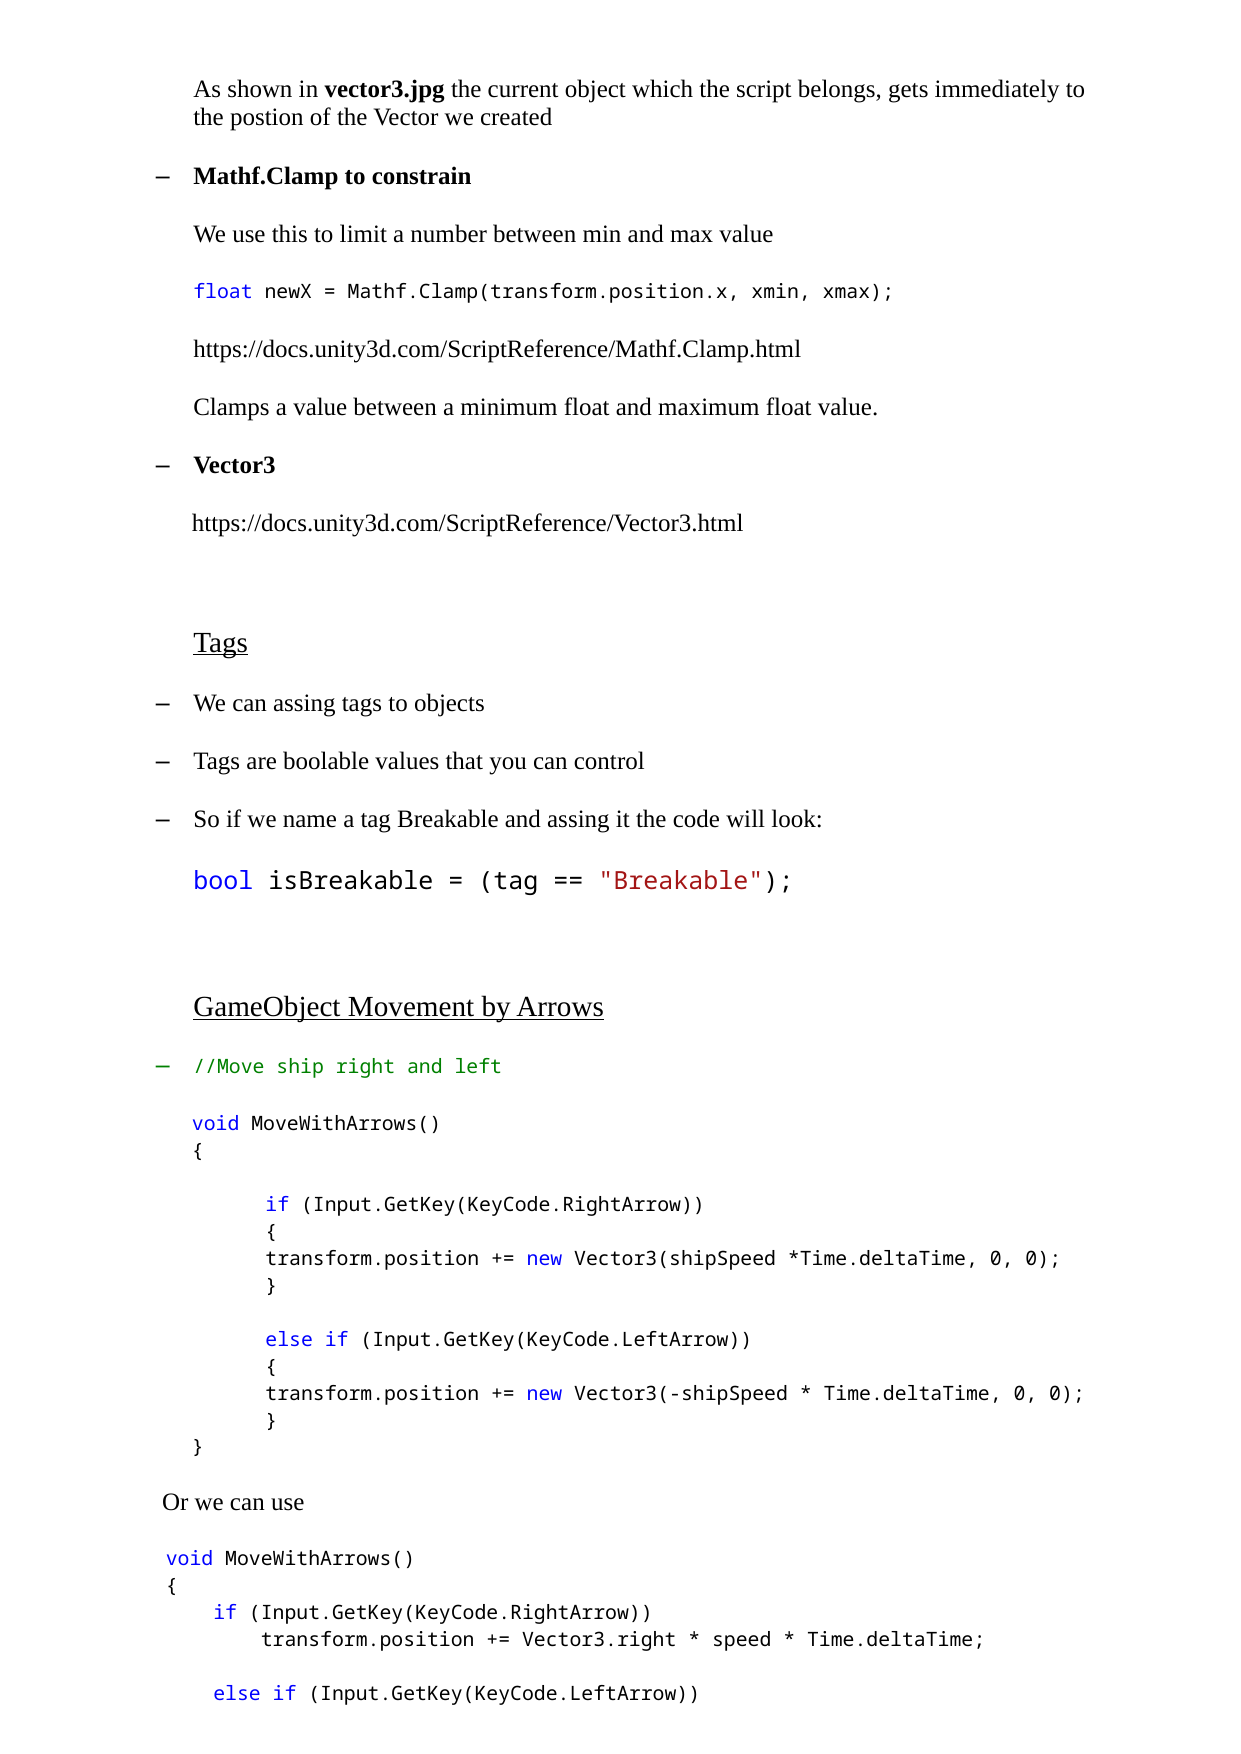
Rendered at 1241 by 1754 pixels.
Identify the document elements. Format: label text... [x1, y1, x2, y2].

list Tags [156, 625, 1122, 658]
text transform.position += Vector3.right * speed * Time.deltaTime; [118, 1625, 1122, 1652]
text { [118, 1136, 1122, 1163]
list We use this to limit a number between min and max value [156, 219, 1122, 248]
list Clamps a value between a minimum float and maximum float value. [156, 392, 1122, 421]
text if (Input.GetKey(KeyCode.RightArrow)) [118, 1598, 1122, 1625]
text https://docs.unity3d.com/ScriptReference/Vector3.html [118, 508, 1122, 537]
list //Move ship right and left [156, 1053, 1122, 1079]
text else if (Input.GetKey(KeyCode.LeftArrow)) [118, 1679, 1122, 1706]
text transform.position += new Vector3(shipSpeed *Time.deltaTime, 0, 0); [118, 1244, 1122, 1271]
text void MoveWithArrows() [118, 1544, 1122, 1571]
list Mathf.Clamp to constrain [156, 161, 1122, 189]
text { [118, 1217, 1122, 1244]
text else if (Input.GetKey(KeyCode.LeftArrow)) [118, 1325, 1122, 1352]
list GameObject Movement by Arrows [156, 989, 1122, 1023]
text } [118, 1271, 1122, 1298]
list https://docs.unity3d.com/ScriptReference/Mathf.Clamp.html [156, 334, 1122, 362]
list Tags are boolable values that you can control [156, 746, 1122, 775]
text Or we can use [118, 1487, 1122, 1516]
text { [118, 1352, 1122, 1379]
text } [118, 1406, 1122, 1433]
text void MoveWithArrows() [118, 1109, 1122, 1136]
list bool isBreakable = (tag == "Breakable"); [156, 862, 1122, 897]
list As shown in vector3.jpg the current object which the script belongs, gets immediately to the postion of the Vector we created [156, 74, 1122, 131]
list So if we name a tag Breakable and assing it the code will look: [156, 804, 1122, 833]
text transform.position += new Vector3(-shipSpeed * Time.deltaTime, 0, 0); [118, 1379, 1122, 1406]
list We can assing tags to objects [156, 688, 1122, 717]
text if (Input.GetKey(KeyCode.RightArrow)) [118, 1190, 1122, 1217]
subtitle Vector3 [156, 450, 1122, 479]
text } [118, 1433, 1122, 1460]
text { [118, 1571, 1122, 1598]
list float newX = Mathf.Clamp(transform.position.x, xmin, xmax); [156, 277, 1122, 304]
